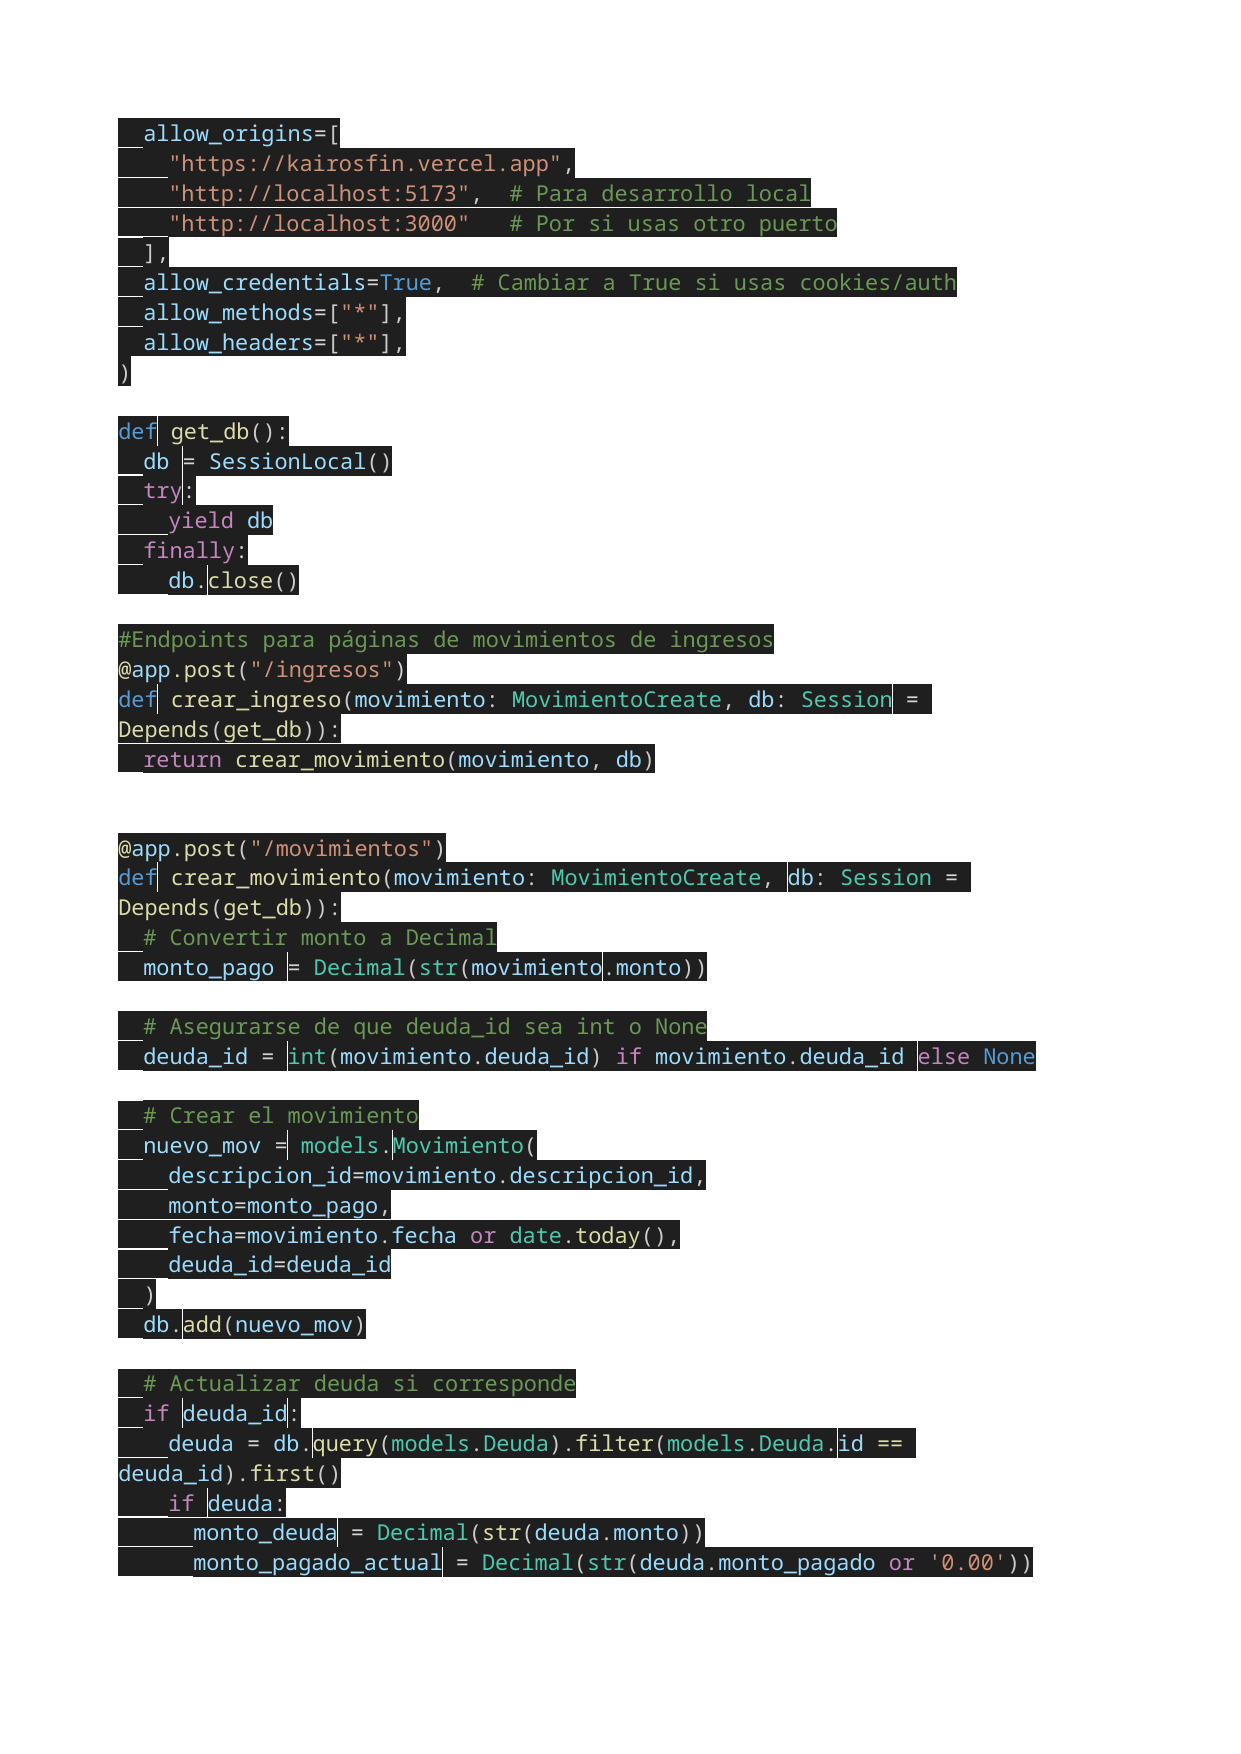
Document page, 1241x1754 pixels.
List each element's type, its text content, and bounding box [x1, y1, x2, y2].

text # Asegurarse de que deuda_id sea int o None [118, 1011, 1122, 1041]
text deuda_id=deuda_id [118, 1249, 1122, 1279]
text db.add(nuevo_mov) [118, 1309, 1122, 1339]
text db.close() [118, 565, 1122, 595]
text def crear_movimiento(movimiento: MovimientoCreate, db: Session = Depends(get_db)): [118, 862, 1122, 922]
text # Actualizar deuda si corresponde [118, 1368, 1122, 1398]
text monto=monto_pago, [118, 1190, 1122, 1219]
text db = SessionLocal() [118, 446, 1122, 476]
text ) [118, 356, 1122, 386]
text fecha=movimiento.fecha or date.today(), [118, 1219, 1122, 1249]
text "http://localhost:5173", # Para desarrollo local [118, 178, 1122, 207]
text allow_headers=["*"], [118, 327, 1122, 356]
text allow_origins=[ [118, 118, 1122, 148]
text allow_methods=["*"], [118, 297, 1122, 327]
text monto_pago = Decimal(str(movimiento.monto)) [118, 952, 1122, 981]
text "https://kairosfin.vercel.app", [118, 148, 1122, 178]
text allow_credentials=True, # Cambiar a True si usas cookies/auth [118, 267, 1122, 297]
text if deuda_id: [118, 1398, 1122, 1428]
text deuda_id = int(movimiento.deuda_id) if movimiento.deuda_id else None [118, 1041, 1122, 1071]
text return crear_movimiento(movimiento, db) [118, 743, 1122, 773]
text #Endpoints para páginas de movimientos de ingresos [118, 624, 1122, 654]
text deuda = db.query(models.Deuda).filter(models.Deuda.id == deuda_id).first() [118, 1428, 1122, 1488]
text ) [118, 1279, 1122, 1309]
text # Convertir monto a Decimal [118, 922, 1122, 952]
text yield db [118, 505, 1122, 535]
text "http://localhost:3000" # Por si usas otro puerto [118, 207, 1122, 237]
text def crear_ingreso(movimiento: MovimientoCreate, db: Session = Depends(get_db)): [118, 684, 1122, 743]
text if deuda: [118, 1488, 1122, 1517]
text # Crear el movimiento [118, 1100, 1122, 1130]
text @app.post("/ingresos") [118, 654, 1122, 684]
text try: [118, 476, 1122, 505]
text @app.post("/movimientos") [118, 832, 1122, 862]
text descripcion_id=movimiento.descripcion_id, [118, 1160, 1122, 1190]
text def get_db(): [118, 416, 1122, 446]
text ], [118, 237, 1122, 267]
text nuevo_mov = models.Movimiento( [118, 1130, 1122, 1160]
text finally: [118, 535, 1122, 565]
text monto_pagado_actual = Decimal(str(deuda.monto_pagado or '0.00')) [118, 1547, 1122, 1577]
text monto_deuda = Decimal(str(deuda.monto)) [118, 1517, 1122, 1547]
